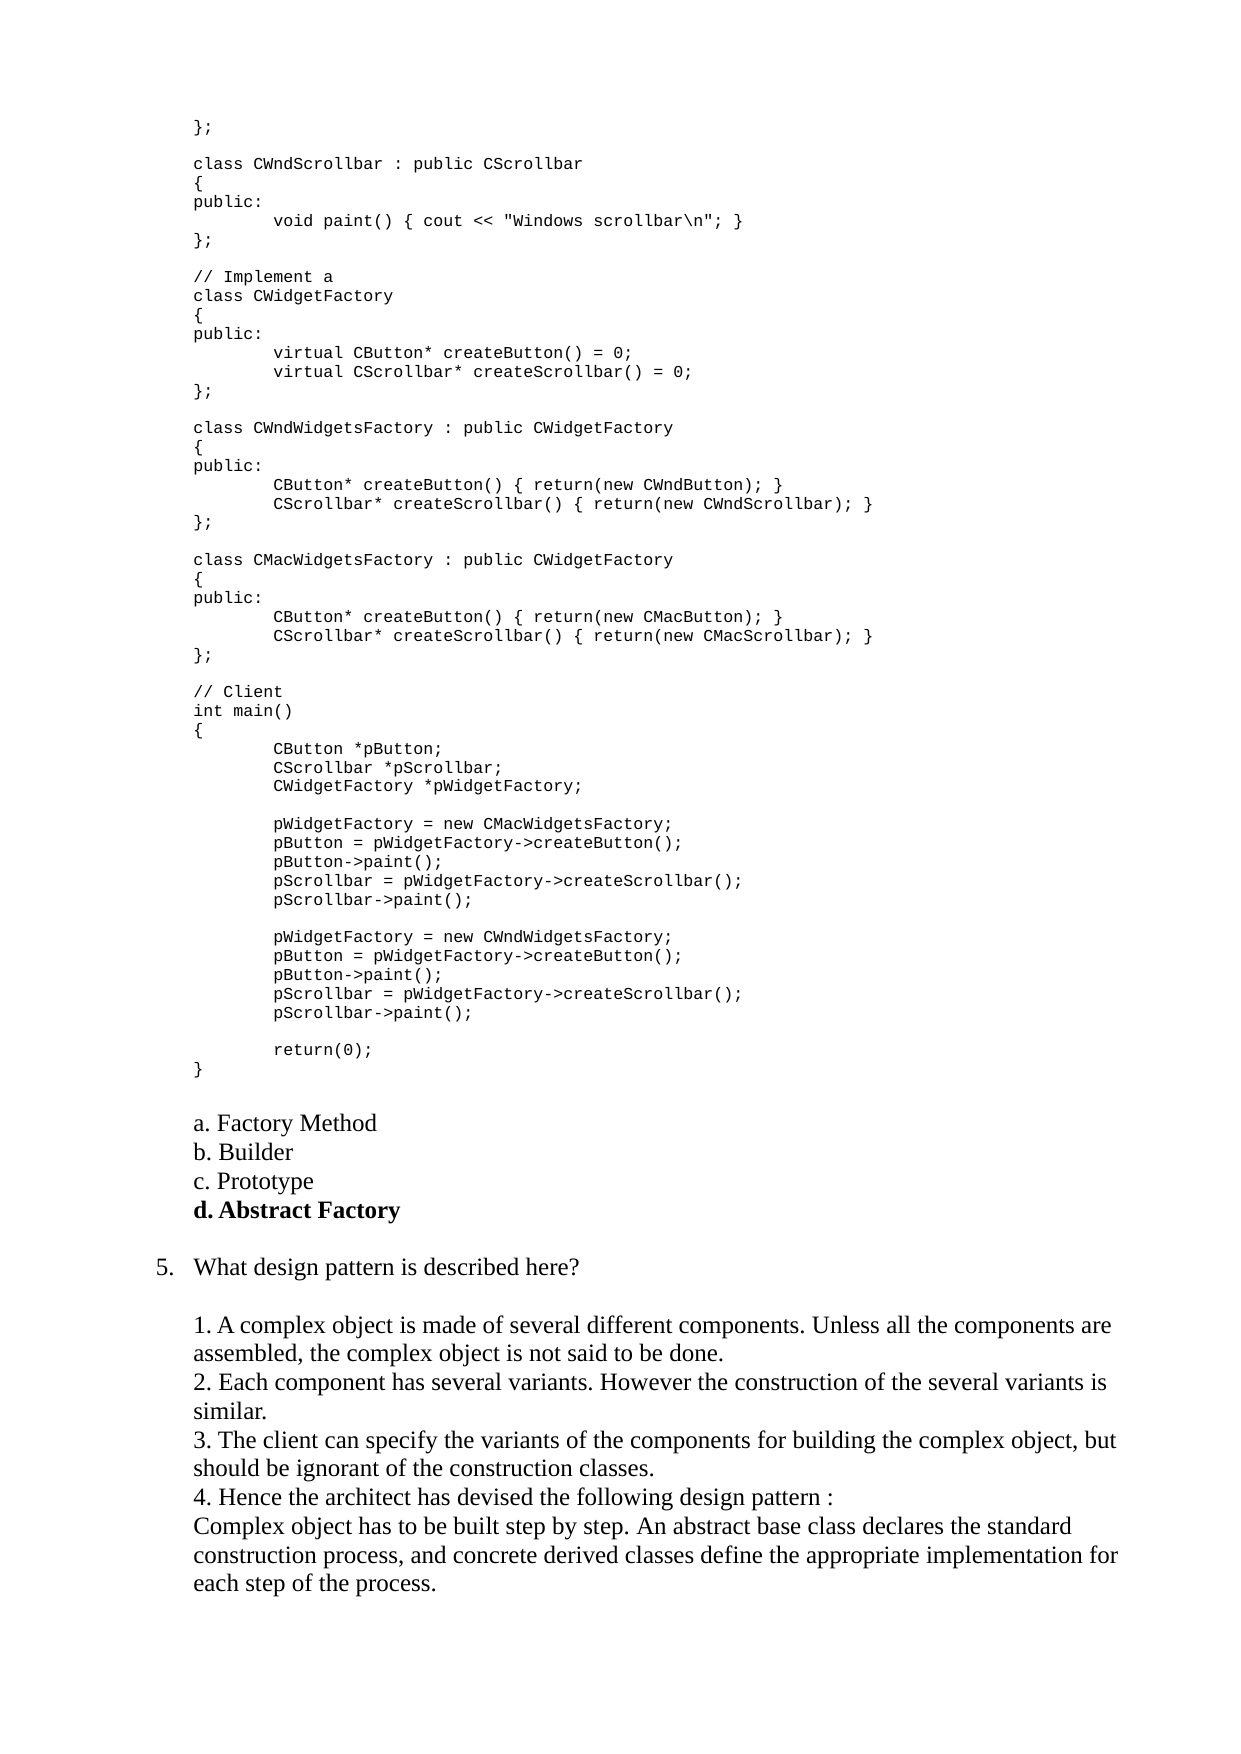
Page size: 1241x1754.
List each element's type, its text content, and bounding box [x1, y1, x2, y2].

list }; [156, 382, 1122, 401]
list c. Prototype [156, 1166, 1122, 1195]
list } [156, 1061, 1122, 1080]
list CScrollbar *pScrollbar; [156, 759, 1122, 778]
list { [156, 175, 1122, 193]
list CScrollbar* createScrollbar() { return(new CWndScrollbar); } [156, 495, 1122, 514]
list b. Builder [156, 1137, 1122, 1166]
list What design pattern is described here? [156, 1252, 1122, 1281]
list CScrollbar* createScrollbar() { return(new CMacScrollbar); } [156, 627, 1122, 646]
list }; [156, 646, 1122, 665]
list int main() [156, 703, 1122, 721]
list CButton* createButton() { return(new CWndButton); } [156, 476, 1122, 495]
list pButton->paint(); [156, 853, 1122, 872]
list 3. The client can specify the variants of the components for building the complex object, but should be ignorant of the construction classes. [156, 1425, 1122, 1482]
list pScrollbar->paint(); [156, 1004, 1122, 1023]
list class CMacWidgetsFactory : public CWidgetFactory [156, 552, 1122, 571]
list pButton->paint(); [156, 967, 1122, 985]
list pButton = pWidgetFactory->createButton(); [156, 834, 1122, 853]
list }; [156, 231, 1122, 250]
list { [156, 571, 1122, 589]
list { [156, 307, 1122, 326]
list public: [156, 589, 1122, 608]
list CButton *pButton; [156, 740, 1122, 759]
list { [156, 439, 1122, 457]
list }; [156, 514, 1122, 533]
list public: [156, 326, 1122, 344]
list Complex object has to be built step by step. An abstract base class declares the standard construction process, and concrete derived classes define the appropriate implementation for each step of the process. [156, 1511, 1122, 1597]
list // Client [156, 684, 1122, 703]
list public: [156, 457, 1122, 476]
list pScrollbar = pWidgetFactory->createScrollbar(); [156, 872, 1122, 891]
list 2. Each component has several variants. However the construction of the several variants is similar. [156, 1367, 1122, 1425]
list }; [156, 118, 1122, 137]
list class CWidgetFactory [156, 288, 1122, 307]
list pScrollbar->paint(); [156, 891, 1122, 910]
list CWidgetFactory *pWidgetFactory; [156, 778, 1122, 797]
list void paint() { cout << "Windows scrollbar\n"; } [156, 212, 1122, 231]
list pWidgetFactory = new CMacWidgetsFactory; [156, 816, 1122, 834]
list virtual CButton* createButton() = 0; [156, 344, 1122, 363]
list pScrollbar = pWidgetFactory->createScrollbar(); [156, 985, 1122, 1004]
list // Implement a [156, 269, 1122, 288]
list pButton = pWidgetFactory->createButton(); [156, 948, 1122, 967]
list class CWndScrollbar : public CScrollbar [156, 156, 1122, 175]
list public: [156, 193, 1122, 212]
list CButton* createButton() { return(new CMacButton); } [156, 608, 1122, 627]
list a. Factory Method [156, 1108, 1122, 1137]
list pWidgetFactory = new CWndWidgetsFactory; [156, 929, 1122, 948]
list return(0); [156, 1042, 1122, 1061]
list class CWndWidgetsFactory : public CWidgetFactory [156, 420, 1122, 439]
list 4. Hence the architect has devised the following design pattern : [156, 1482, 1122, 1511]
list d. Abstract Factory [156, 1195, 1122, 1223]
list virtual CScrollbar* createScrollbar() = 0; [156, 363, 1122, 382]
list 1. A complex object is made of several different components. Unless all the components are assembled, the complex object is not said to be done. [156, 1310, 1122, 1367]
list { [156, 721, 1122, 740]
